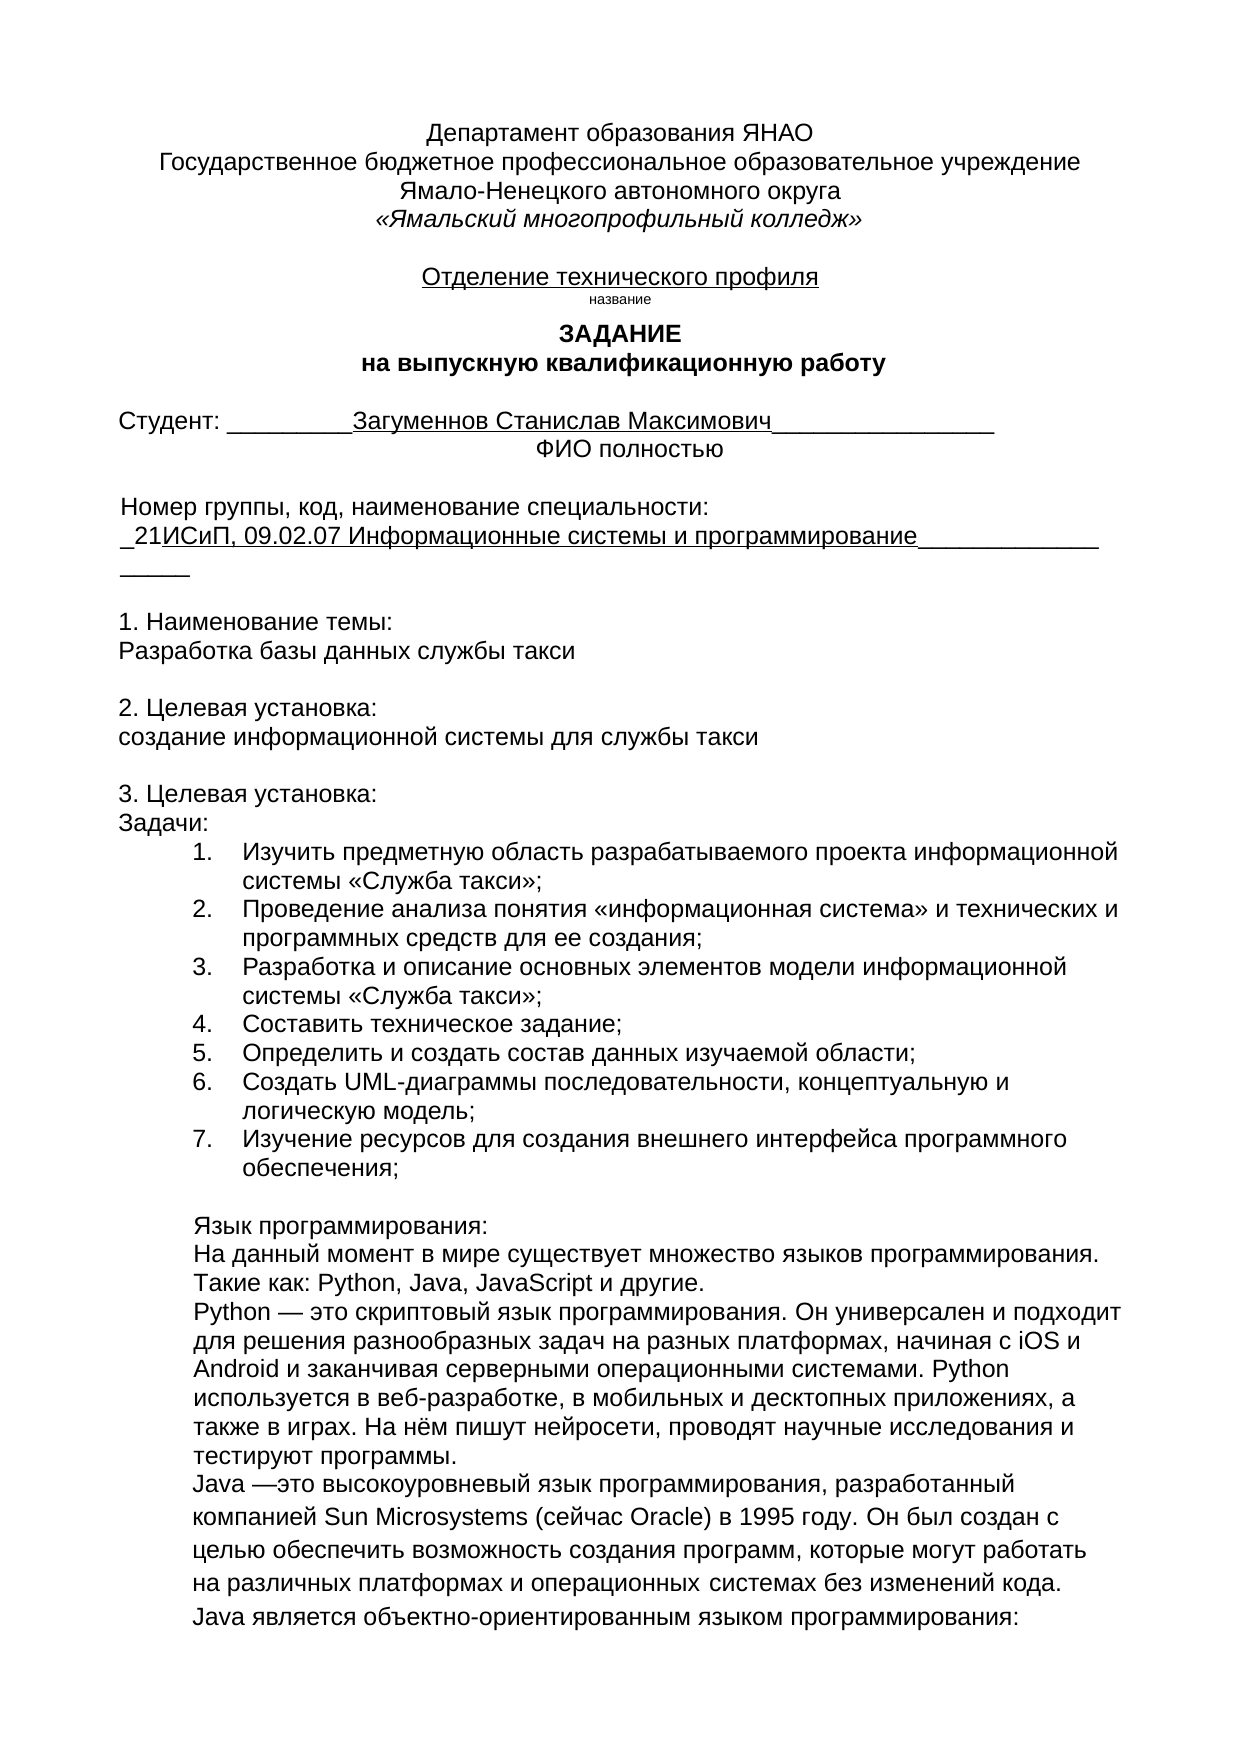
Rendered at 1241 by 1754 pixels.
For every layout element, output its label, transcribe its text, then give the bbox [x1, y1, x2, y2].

text 2. Целевая установка: [118, 693, 1122, 722]
text название [118, 291, 1122, 319]
list На данный момент в мире существует множество языков программирования. Такие как: Python, Java, JavaScript и другие. [193, 1239, 1122, 1297]
list Создать UML-диаграммы последовательности, концептуальную и логическую модель; [192, 1067, 1122, 1124]
list Язык программирования: [193, 1211, 1122, 1239]
text 1. Наименование темы: [118, 607, 1122, 636]
list Разработка и описание основных элементов модели информационной системы «Служба такси»; [192, 952, 1122, 1009]
text ФИО полностью [137, 434, 1122, 463]
text _21ИСиП, 09.02.07 Информационные системы и программирование_____________ _____ [120, 521, 1122, 578]
text Государственное бюджетное профессиональное образовательное учреждение Ямало-Ненецкого автономного округа [118, 147, 1122, 204]
list Python — это скриптовый язык программирования. Он универсален и подходит для решения разнообразных задач на разных платформах, начиная с iOS и Android и заканчивая серверными операционными системами. Python используется в веб-разработке, в мобильных и десктопных приложениях, а также в играх. На нём пишут нейросети, проводят научные исследования и тестируют программы. [193, 1297, 1122, 1469]
list Проведение анализа понятия «информационная система» и технических и программных средств для ее создания; [192, 894, 1122, 952]
text ЗАДАНИЕ [118, 319, 1122, 348]
text «Ямальский многопрофильный колледж» [118, 204, 1122, 233]
list Определить и создать состав данных изучаемой области; [192, 1038, 1122, 1067]
text 3. Целевая установка: [118, 779, 1122, 808]
text Отделение технического профиля [118, 262, 1122, 291]
text Номер группы, код, наименование специальности: [120, 492, 1122, 521]
text Разработка базы данных службы такси [118, 636, 1122, 664]
text Студент: _________Загуменнов Станислав Максимович________________ [118, 406, 1122, 434]
list Изучение ресурсов для создания внешнего интерфейса программного обеспечения; [192, 1124, 1122, 1182]
list Составить техническое задание; [192, 1009, 1122, 1038]
text Java —это высокоуровневый язык программирования, разработанный компанией Sun Microsystems (сейчас Oracle) в 1995 году. Он был создан с целью обеспечить возможность создания программ, которые могут работать на различных платформах и операционных системах без изменений кода. Java является объектно-ориентированным языком программирования: [118, 1469, 1122, 1630]
text на выпускную квалификационную работу [118, 348, 1122, 377]
text Департамент образования ЯНАО [118, 118, 1122, 147]
text Задачи: [118, 808, 1122, 837]
list Изучить предметную область разрабатываемого проекта информационной системы «Служба такси»; [192, 837, 1122, 894]
text создание информационной системы для службы такси [118, 722, 1122, 751]
